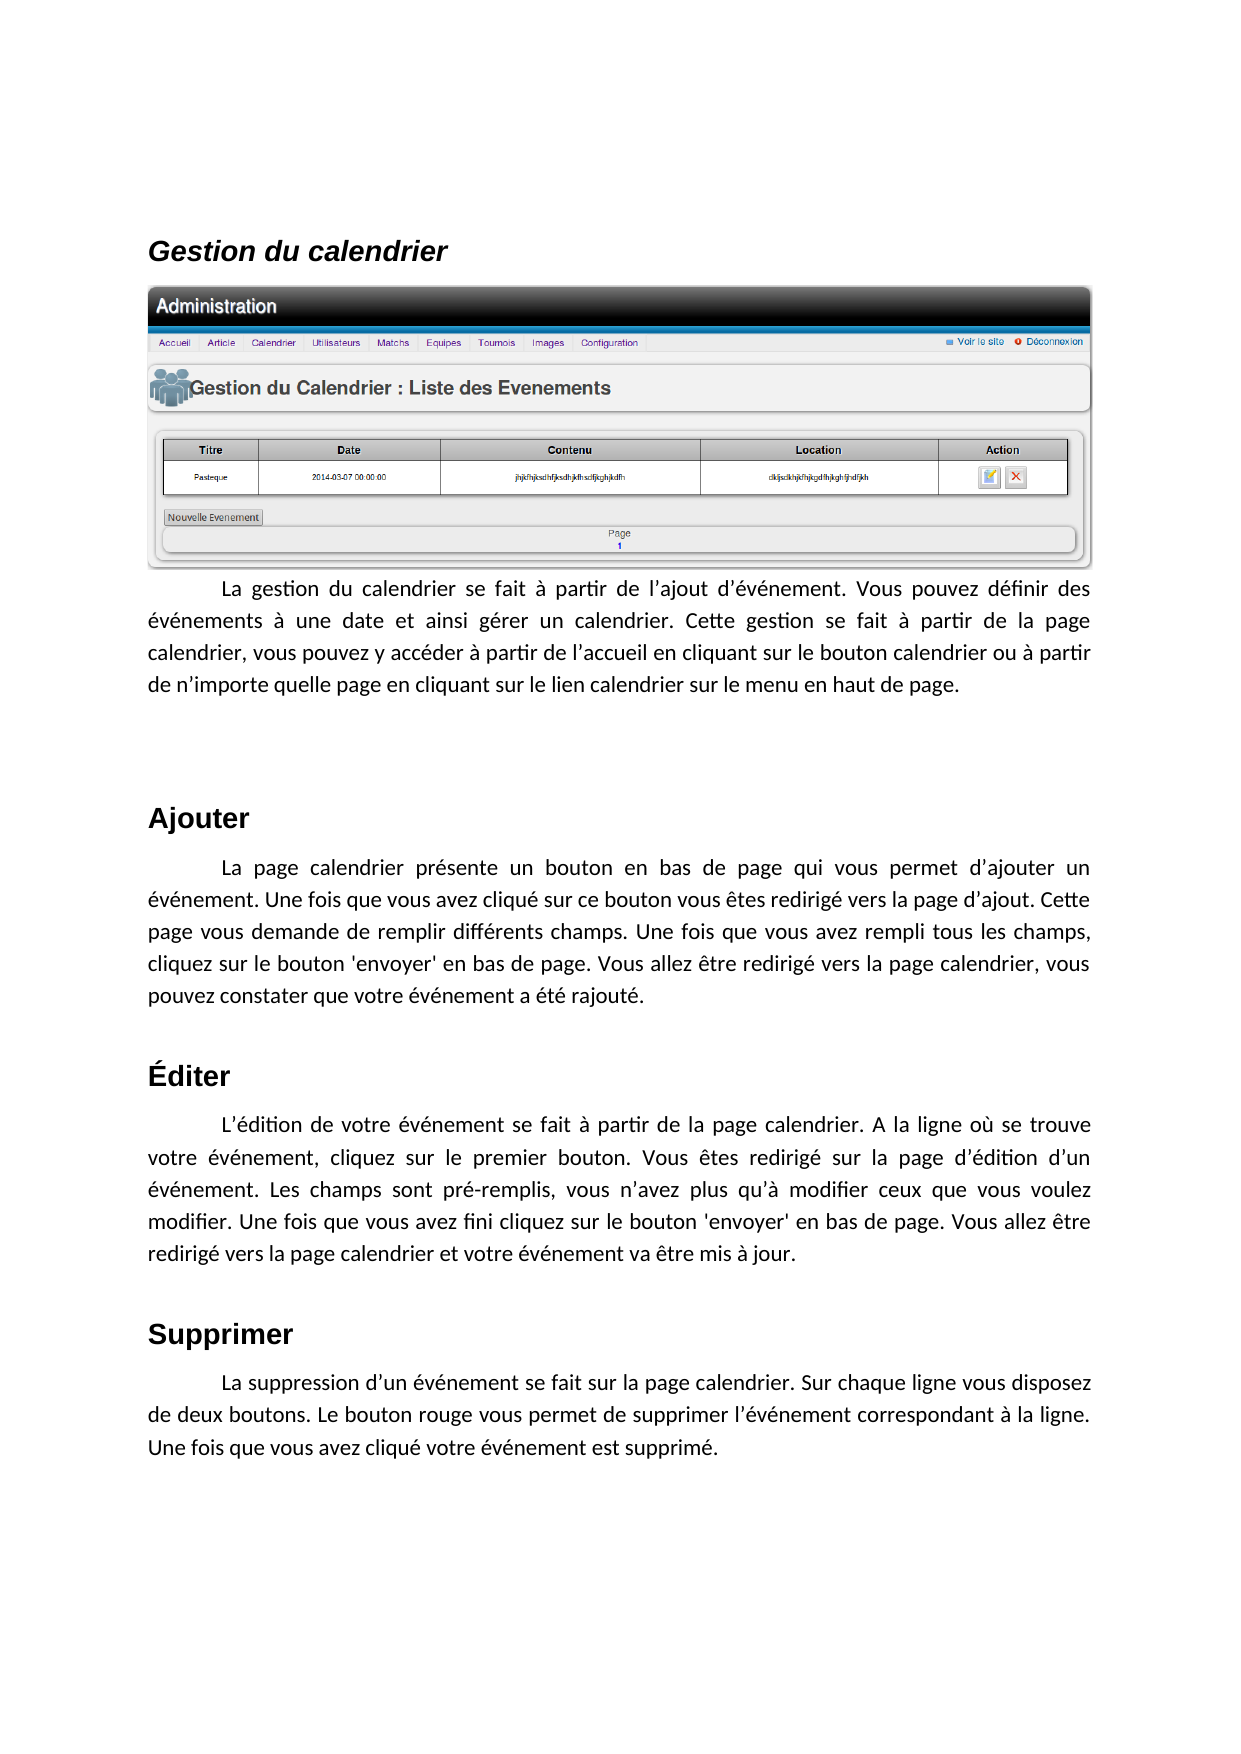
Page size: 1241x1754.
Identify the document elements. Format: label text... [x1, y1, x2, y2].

subtitle Ajouter [148, 802, 1093, 835]
subtitle Éditer [148, 1059, 1093, 1093]
subtitle Gestion du calendrier [148, 234, 1093, 268]
subtitle Supprimer [148, 1317, 1093, 1351]
text L’édition de votre événement se fait à partir de la page calendrier. A la ligne où se trouve votre événement, cliquez sur le premier bouton. Vous êtes redirigé sur la page d’édition d’un événement. Les champs sont pré-remplis, vous n’avez plus qu’à modifier ceux que vous voulez modifier. Une fois que vous avez fini cliquez sur le bouton 'envoyer' en bas de page. Vous allez être redirigé vers la page calendrier et votre événement va être mis à jour. [148, 1110, 1093, 1267]
text La page calendrier présente un bouton en bas de page qui vous permet d’ajouter un événement. Une fois que vous avez cliqué sur ce bouton vous êtes redirigé vers la page d’ajout. Cette page vous demande de remplir différents champs. Une fois que vous avez rempli tous les champs, cliquez sur le bouton 'envoyer' en bas de page. Vous allez être redirigé vers la page calendrier, vous pouvez constater que votre événement a été rajouté. [148, 853, 1093, 1009]
text La suppression d’un événement se fait sur la page calendrier. Sur chaque ligne vous disposez de deux boutons. Le bouton rouge vous permet de supprimer l’événement correspondant à la ligne. Une fois que vous avez cliqué votre événement est supprimé. [148, 1368, 1093, 1461]
picture [147, 285, 1093, 570]
text La gestion du calendrier se fait à partir de l’ajout d’événement. Vous pouvez définir des événements à une date et ainsi gérer un calendrier. Cette gestion se fait à partir de la page calendrier, vous pouvez y accéder à partir de l’accueil en cliquant sur le bouton calendrier ou à partir de n’importe quelle page en cliquant sur le lien calendrier sur le menu en haut de page. [148, 570, 1093, 698]
